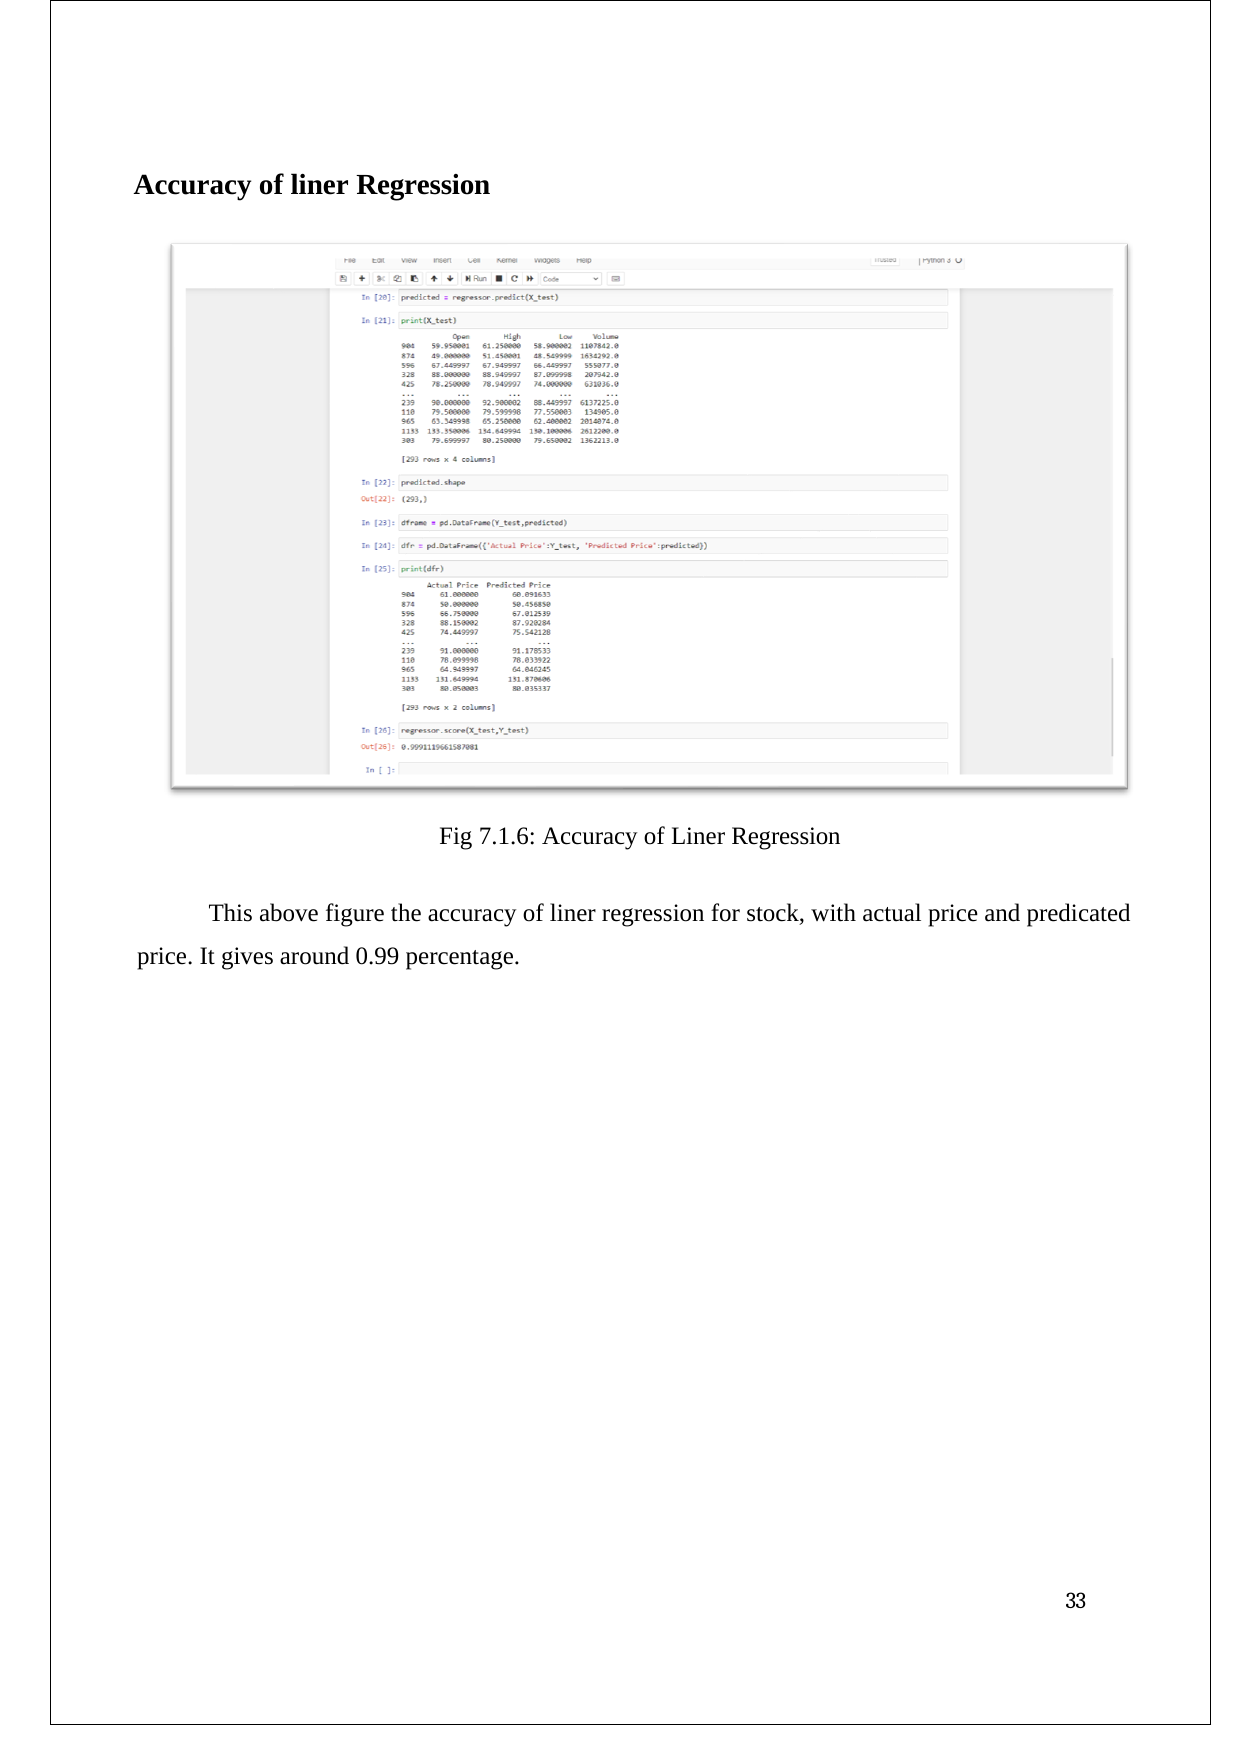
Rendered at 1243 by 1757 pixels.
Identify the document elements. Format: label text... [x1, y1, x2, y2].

picture [164, 239, 1134, 260]
text This above figure the accuracy of liner regression for stock, with actual price and predicated price. It gives around 0.99 percentage. [137, 898, 1178, 969]
text Fig 7.1.6: Accuracy of Liner Regression [106, 260, 1173, 850]
subtitle Accuracy of liner Regression [133, 167, 1178, 200]
